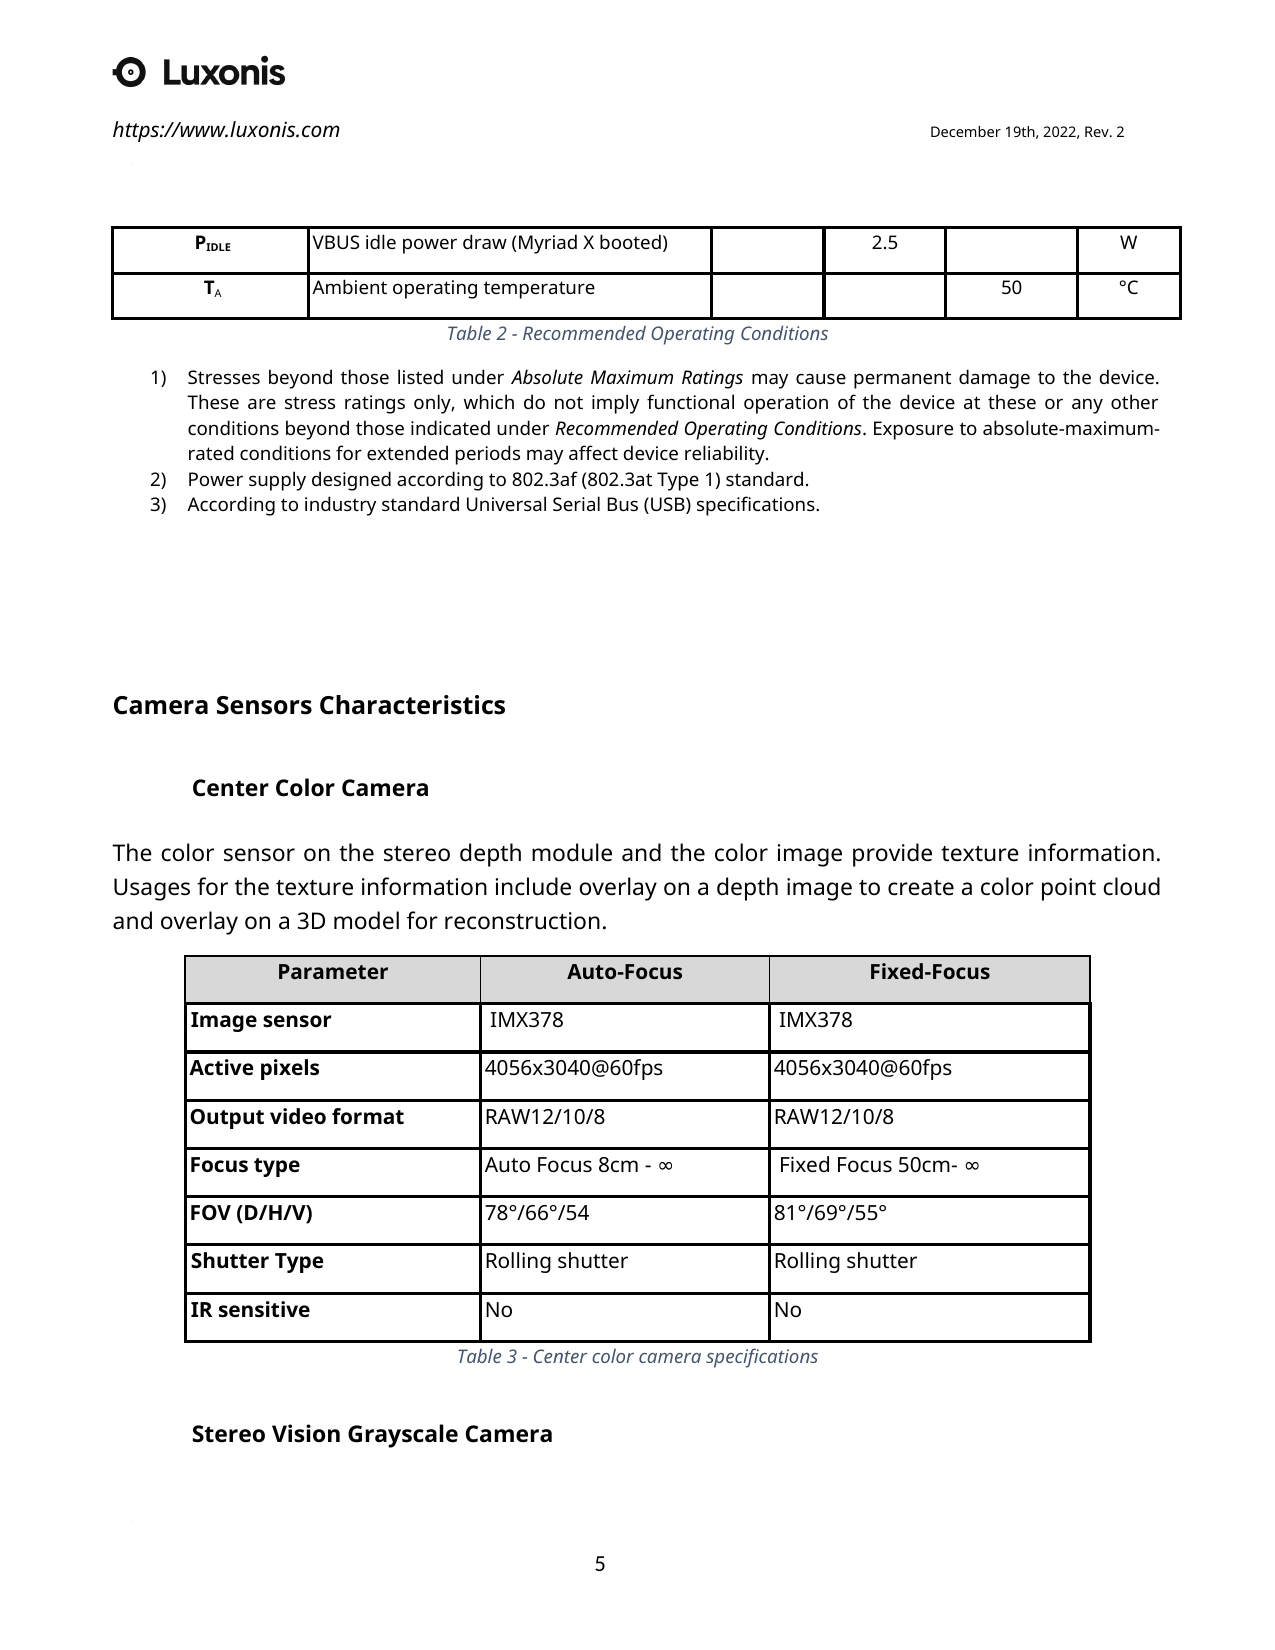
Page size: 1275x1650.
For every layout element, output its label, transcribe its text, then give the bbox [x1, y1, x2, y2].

table_cell Active pixels [187, 1054, 479, 1099]
list Stresses beyond those listed under Absolute Maximum Ratings may cause permanent damage to the device. These are stress ratings only, which do not imply functional operation of the device at these or any other conditions beyond those indicated under Recommended Operating Conditions. Exposure to absolute-maximum-rated conditions for extended periods may affect device reliability. [150, 364, 1160, 466]
subtitle Stereo Vision Grayscale Camera [192, 1418, 1162, 1449]
list According to industry standard Universal Serial Bus (USB) specifications. [150, 492, 1160, 517]
table_cell IR sensitive [187, 1295, 479, 1340]
table_cell Rolling shutter [482, 1246, 768, 1292]
table_cell IMX378 [482, 1005, 768, 1050]
table_cell Fixed Focus 50cm- ∞ [771, 1150, 1088, 1195]
picture [112, 47, 286, 97]
table_cell [947, 229, 1076, 272]
table_cell [826, 275, 944, 317]
table_cell VBUS idle power draw (Myriad X booted) [310, 229, 710, 272]
table_cell RAW12/10/8 [482, 1102, 768, 1147]
table_cell 2.5 [826, 229, 944, 272]
table_cell FOV (D/H/V) [187, 1198, 479, 1243]
table_cell No [482, 1295, 768, 1340]
table_header Parameter [186, 957, 480, 1002]
table_cell 81°/69°/55° [771, 1198, 1088, 1243]
table_cell PIDLE [114, 229, 307, 272]
subtitle Center Color Camera [192, 772, 1162, 803]
table_cell °C [1079, 275, 1179, 317]
list Power supply designed according to 802.3af (802.3at Type 1) standard. [150, 466, 1160, 492]
subtitle Camera Sensors Characteristics [112, 688, 1162, 722]
table_cell 50 [947, 275, 1076, 317]
table_cell Shutter Type [187, 1246, 479, 1292]
text Table 3 - Center color camera specifications [112, 1343, 1162, 1368]
table_cell Output video format [187, 1102, 479, 1147]
table_cell [713, 229, 822, 272]
table_cell [713, 275, 822, 317]
table_cell 78°/66°/54 [482, 1198, 768, 1243]
text Table 2 - Recommended Operating Conditions [112, 320, 1162, 346]
table_cell W [1079, 229, 1179, 272]
table_cell No [771, 1295, 1088, 1340]
table_cell Auto Focus 8cm - ∞ [482, 1150, 768, 1195]
table_cell Rolling shutter [771, 1246, 1088, 1292]
table_cell Image sensor [187, 1005, 479, 1050]
text The color sensor on the stereo depth module and the color image provide texture information. Usages for the texture information include overlay on a depth image to create a color point cloud and overlay on a 3D model for reconstruction. [112, 803, 1162, 936]
table_cell Ambient operating temperature [310, 275, 710, 317]
table_cell Focus type [187, 1150, 479, 1195]
table_cell RAW12/10/8 [771, 1102, 1088, 1147]
table_cell 4056x3040@60fps [482, 1054, 768, 1099]
table_header Auto-Focus [481, 957, 769, 1002]
table_header Fixed-Focus [770, 957, 1089, 1002]
table_cell 4056x3040@60fps [771, 1054, 1088, 1099]
table_cell TA [114, 275, 307, 317]
table_cell IMX378 [771, 1005, 1088, 1050]
